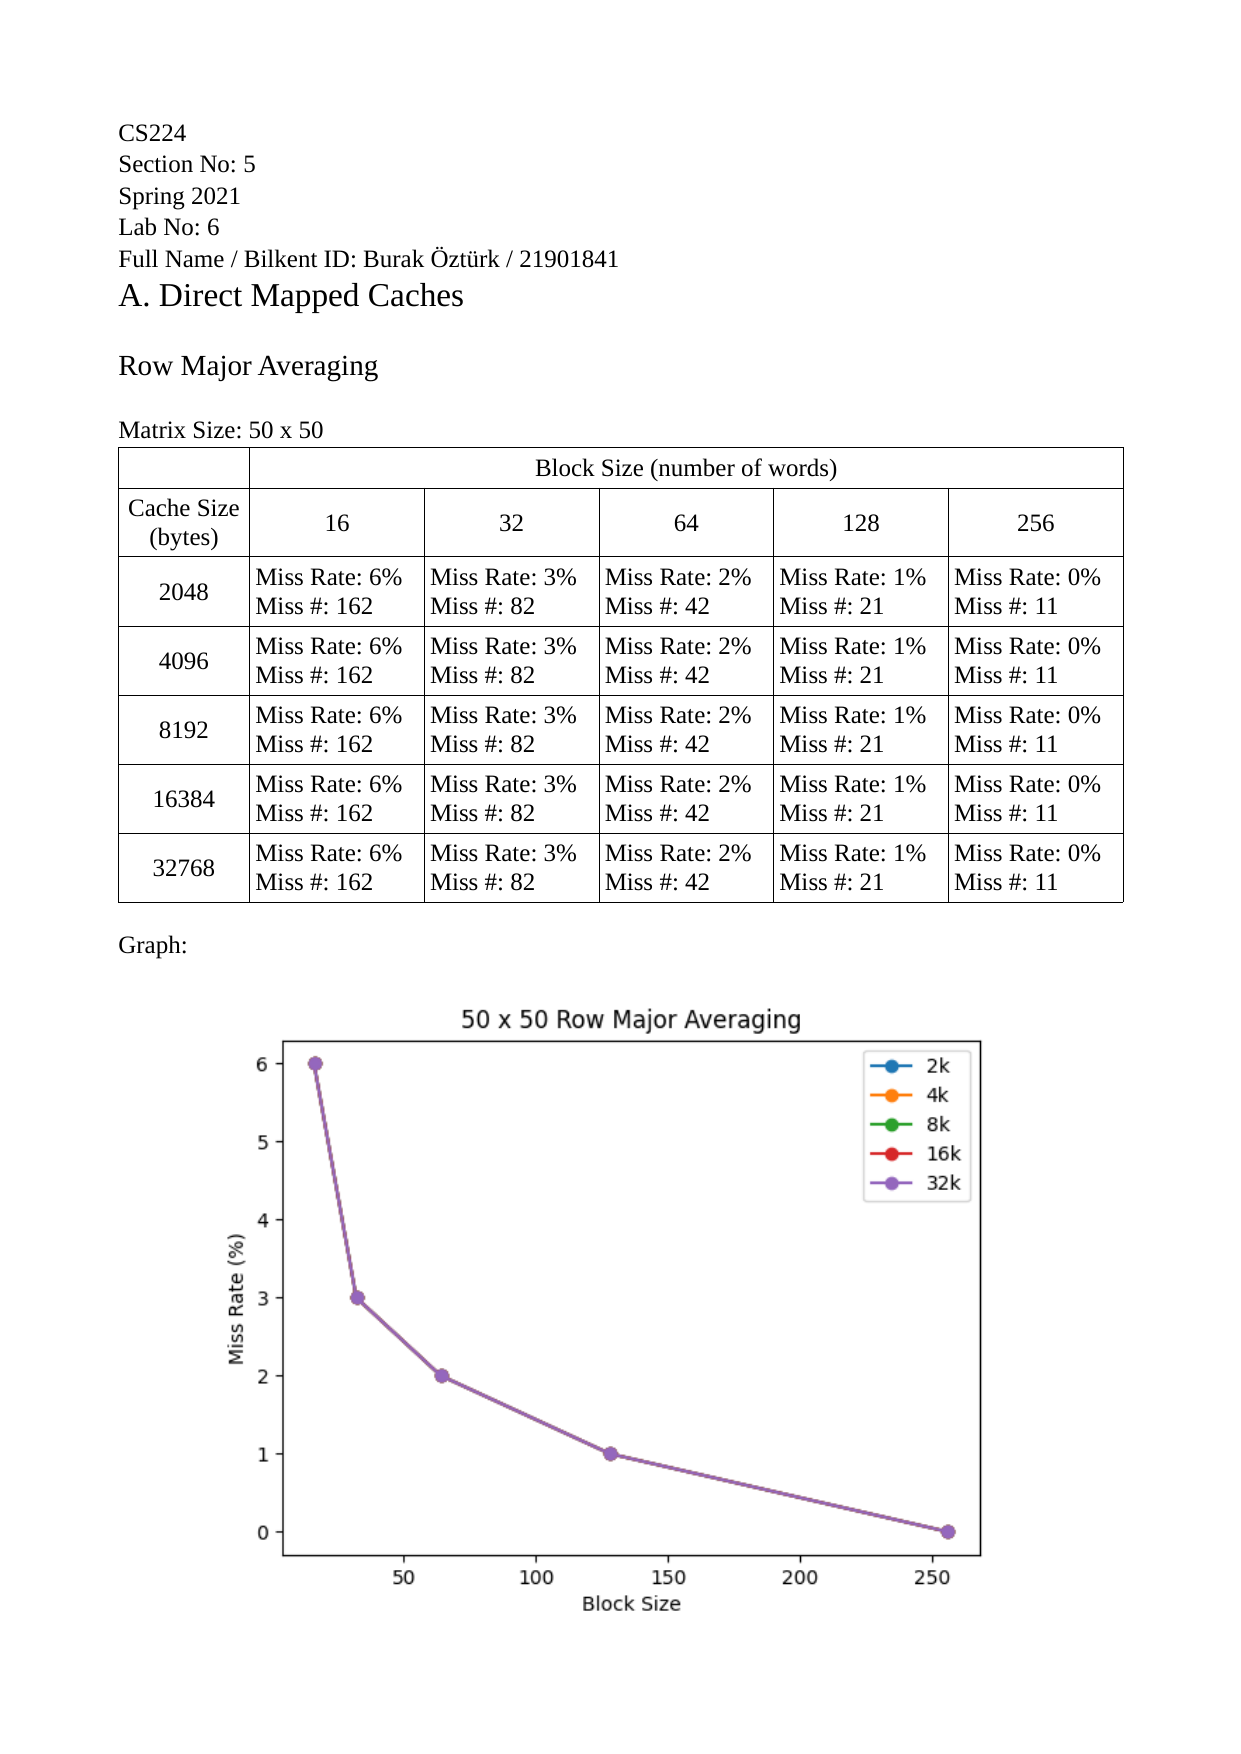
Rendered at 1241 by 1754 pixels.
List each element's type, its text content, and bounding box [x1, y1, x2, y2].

table_header Block Size (number of words) [250, 448, 1123, 487]
table_cell Miss Rate: 0% Miss #: 11 [949, 765, 1123, 833]
table_cell Miss Rate: 2% Miss #: 42 [600, 834, 773, 902]
table_cell Cache Size (bytes) [119, 489, 249, 556]
table_cell Miss Rate: 3% Miss #: 82 [425, 557, 599, 626]
text Lab No: 6 [118, 212, 1122, 241]
table_cell 256 [949, 489, 1123, 556]
table_cell Miss Rate: 1% Miss #: 21 [774, 834, 948, 902]
table_cell 32768 [119, 834, 249, 902]
table_cell Miss Rate: 6% Miss #: 162 [250, 765, 424, 833]
text A. Direct Mapped Caches [118, 275, 1122, 314]
table_cell 64 [600, 489, 773, 556]
table_cell Miss Rate: 1% Miss #: 21 [774, 557, 948, 626]
table_cell Miss Rate: 6% Miss #: 162 [250, 627, 424, 694]
text Matrix Size: 50 x 50 [118, 416, 1122, 444]
table_cell Miss Rate: 1% Miss #: 21 [774, 627, 948, 694]
table_cell Miss Rate: 0% Miss #: 11 [949, 696, 1123, 764]
text Full Name / Bilkent ID: Burak Öztürk / 21901841 [118, 244, 1122, 273]
text CS224 [118, 118, 1122, 147]
table_cell Miss Rate: 2% Miss #: 42 [600, 627, 773, 694]
table_cell 4096 [119, 627, 249, 694]
table_cell Miss Rate: 1% Miss #: 21 [774, 765, 948, 833]
table_cell Miss Rate: 3% Miss #: 82 [425, 834, 599, 902]
table_cell Miss Rate: 6% Miss #: 162 [250, 557, 424, 626]
table_cell Miss Rate: 6% Miss #: 162 [250, 696, 424, 764]
table_cell Miss Rate: 0% Miss #: 11 [949, 557, 1123, 626]
text Graph: [118, 931, 1122, 959]
table_cell Miss Rate: 1% Miss #: 21 [774, 696, 948, 764]
table_cell Miss Rate: 6% Miss #: 162 [250, 834, 424, 902]
table_cell Miss Rate: 3% Miss #: 82 [425, 765, 599, 833]
table_cell Miss Rate: 2% Miss #: 42 [600, 765, 773, 833]
table_cell 16 [250, 489, 424, 556]
text Spring 2021 [118, 181, 1122, 210]
table_header [119, 448, 249, 487]
table_cell Miss Rate: 3% Miss #: 82 [425, 627, 599, 694]
table_cell Miss Rate: 2% Miss #: 42 [600, 557, 773, 626]
text Row Major Averaging [118, 348, 1122, 381]
table_cell Miss Rate: 0% Miss #: 11 [949, 834, 1123, 902]
table_cell 8192 [119, 696, 249, 764]
table_cell 128 [774, 489, 948, 556]
text Section No: 5 [118, 149, 1122, 178]
table_cell 16384 [119, 765, 249, 833]
table_cell 32 [425, 489, 599, 556]
table_cell 2048 [119, 557, 249, 626]
table_cell Miss Rate: 2% Miss #: 42 [600, 696, 773, 764]
picture [170, 961, 1070, 1629]
table_cell Miss Rate: 3% Miss #: 82 [425, 696, 599, 764]
table_cell Miss Rate: 0% Miss #: 11 [949, 627, 1123, 694]
